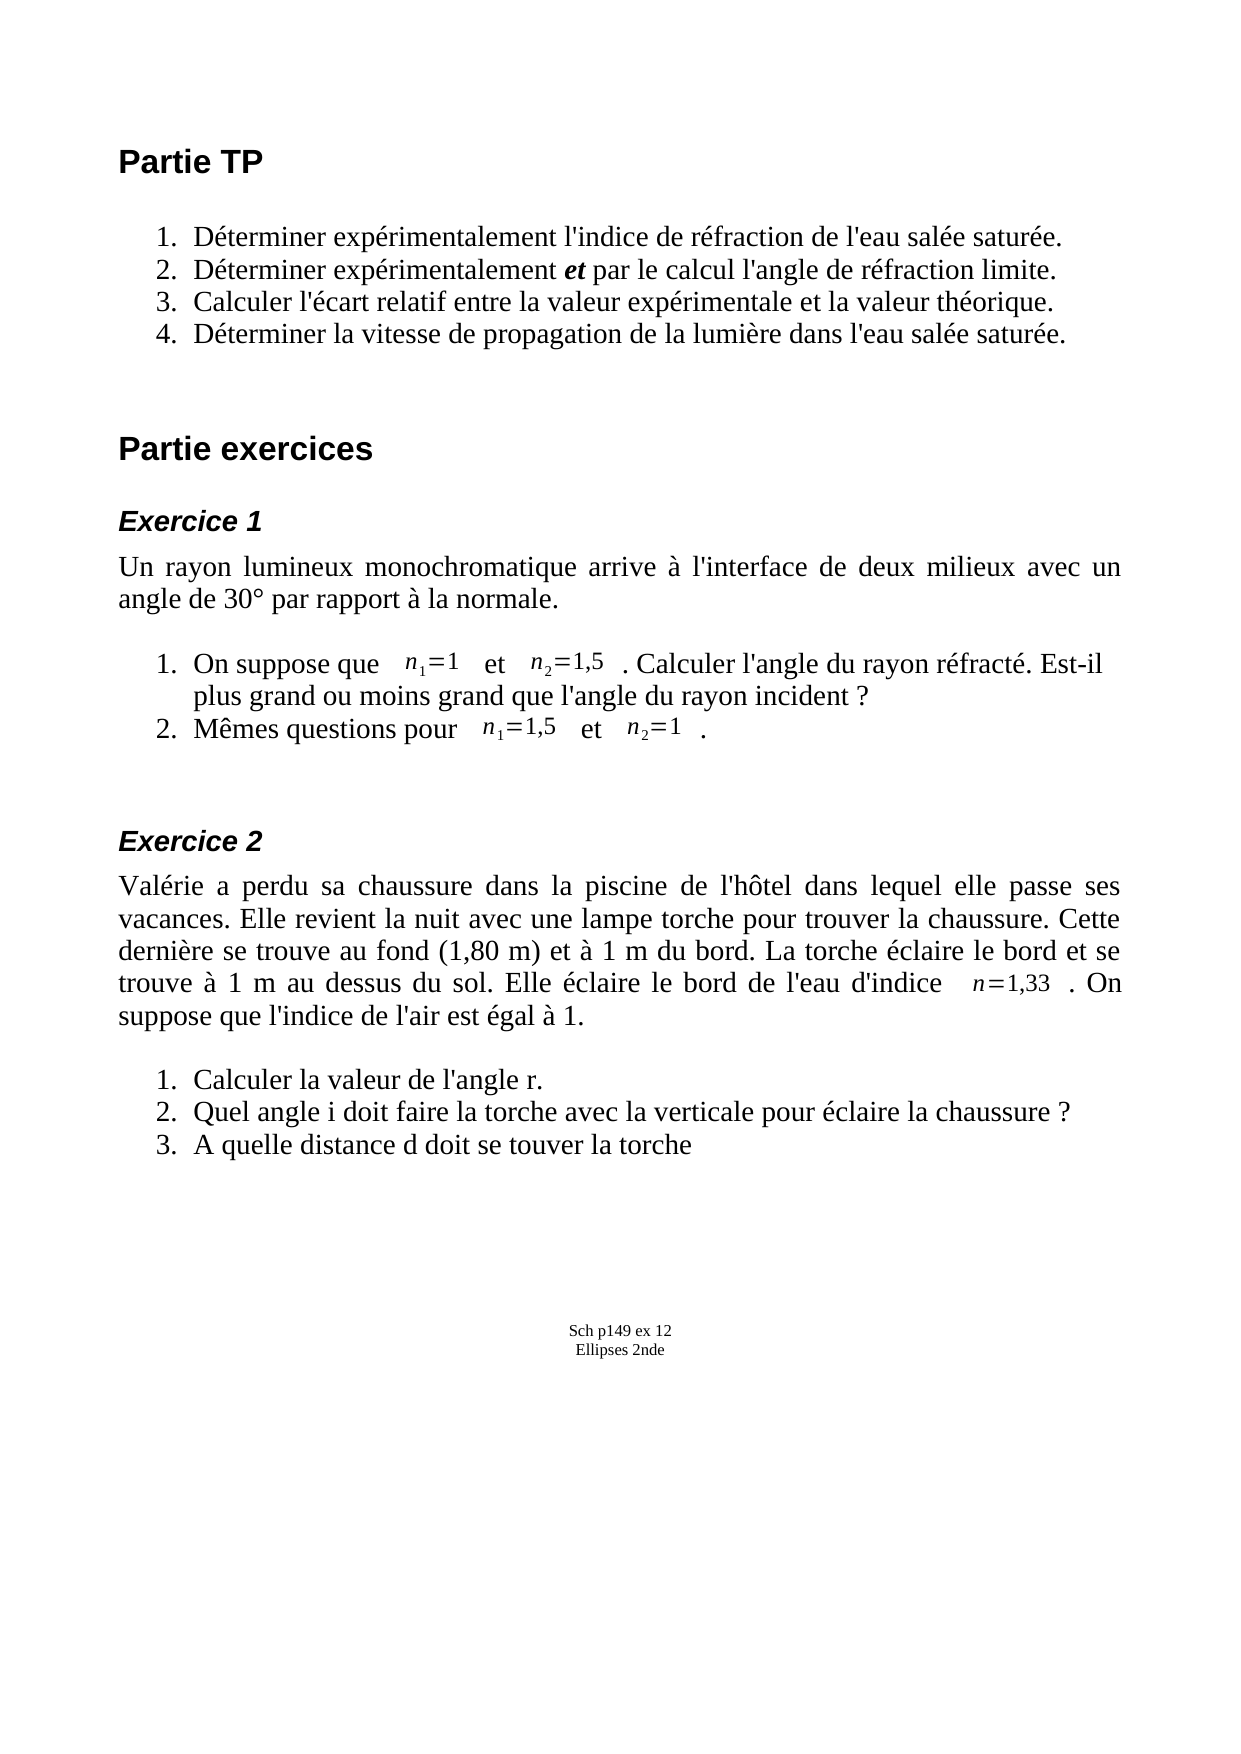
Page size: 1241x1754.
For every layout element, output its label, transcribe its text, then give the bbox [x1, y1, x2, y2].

list Déterminer expérimentalement et par le calcul l'angle de réfraction limite. [156, 253, 1122, 285]
text Un rayon lumineux monochromatique arrive à l'interface de deux milieux avec un angle de 30° par rapport à la normale. [118, 551, 1122, 615]
list Déterminer la vitesse de propagation de la lumière dans l'eau salée saturée. [156, 318, 1122, 350]
text Valérie a perdu sa chaussure dans la piscine de l'hôtel dans lequel elle passe ses vacances. Elle revient la nuit avec une lampe torche pour trouver la chaussure. Cette dernière se trouve au fond (1,80 m) et à 1 m du bord. La torche éclaire le bord et se trouve à 1 m au dessus du sol. Elle éclaire le bord de l'eau d'indice . On suppose que l'indice de l'air est égal à 1. [118, 870, 1122, 1031]
list A quelle distance d doit se touver la torche [156, 1128, 1122, 1160]
list Mêmes questions pour et . [156, 712, 1122, 744]
list On suppose que et . Calculer l'angle du rayon réfracté. Est-il plus grand ou moins grand que l'angle du rayon incident ? [156, 647, 1122, 712]
list Calculer l'écart relatif entre la valeur expérimentale et la valeur théorique. [156, 285, 1122, 318]
list Calculer la valeur de l'angle r. [156, 1063, 1122, 1096]
text Ellipses 2nde [118, 1340, 1122, 1359]
subtitle Exercice 2 [118, 825, 1122, 857]
text Sch p149 ex 12 [118, 1322, 1122, 1340]
subtitle Partie exercices [118, 430, 1122, 468]
list Quel angle i doit faire la torche avec la verticale pour éclaire la chaussure ? [156, 1096, 1122, 1128]
list Déterminer expérimentalement l'indice de réfraction de l'eau salée saturée. [156, 221, 1122, 253]
subtitle Exercice 1 [118, 505, 1122, 538]
subtitle Partie TP [118, 143, 1122, 181]
